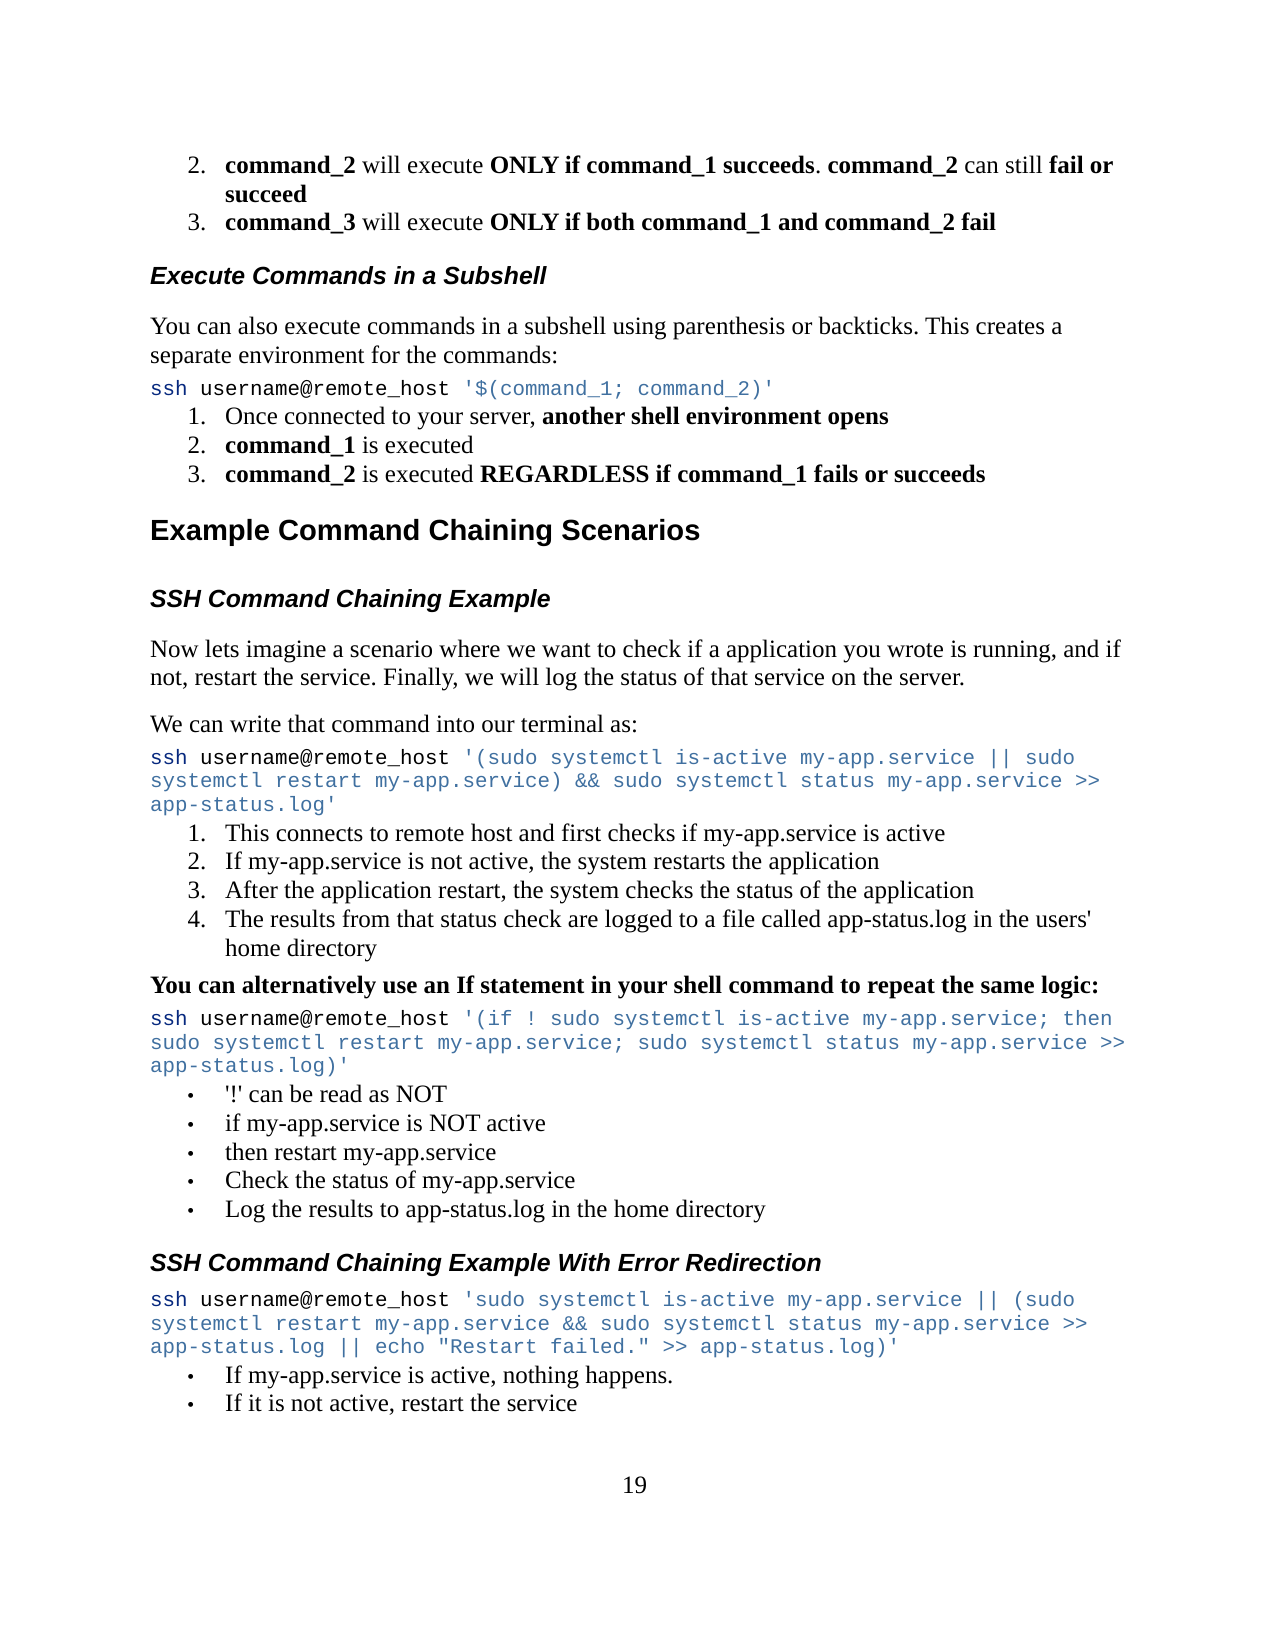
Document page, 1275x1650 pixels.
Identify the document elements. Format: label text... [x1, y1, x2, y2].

list The results from that status check are logged to a file called app-status.log in the users' home directory [187, 904, 1125, 961]
list After the application restart, the system checks the status of the application [187, 875, 1125, 904]
subtitle Example Command Chaining Scenarios [150, 513, 1125, 546]
subtitle SSH Command Chaining Example [150, 584, 1125, 612]
text ssh username@remote_host '(if ! sudo systemctl is-active my-app.service; then sudo systemctl restart my-app.service; sudo systemctl status my-app.service >> app-status.log)' [150, 1008, 1125, 1079]
list '!' can be read as NOT [187, 1079, 1125, 1108]
list Once connected to your server, another shell environment opens [187, 401, 1125, 430]
list If my-app.service is active, nothing happens. [187, 1360, 1125, 1388]
text You can alternatively use an If statement in your shell command to repeat the same logic: [150, 970, 1125, 999]
list Check the status of my-app.service [187, 1165, 1125, 1194]
text ssh username@remote_host '$(command_1; command_2)' [150, 378, 1125, 401]
list Log the results to app-status.log in the home directory [187, 1194, 1125, 1223]
text Now lets imagine a scenario where we want to check if a application you wrote is running, and if not, restart the service. Finally, we will log the status of that service on the server. [150, 634, 1125, 691]
text ssh username@remote_host 'sudo systemctl is-active my-app.service || (sudo systemctl restart my-app.service && sudo systemctl status my-app.service >> app-status.log || echo "Restart failed." >> app-status.log)' [150, 1289, 1125, 1360]
list command_2 will execute ONLY if command_1 succeeds. command_2 can still fail or succeed [187, 150, 1125, 207]
list This connects to remote host and first checks if my-app.service is active [187, 818, 1125, 846]
list command_2 is executed REGARDLESS if command_1 fails or succeeds [187, 459, 1125, 488]
text ssh username@remote_host '(sudo systemctl is-active my-app.service || sudo systemctl restart my-app.service) && sudo systemctl status my-app.service >> app-status.log' [150, 747, 1125, 818]
list command_1 is executed [187, 430, 1125, 459]
list if my-app.service is NOT active [187, 1108, 1125, 1137]
subtitle Execute Commands in a Subshell [150, 261, 1125, 290]
list then restart my-app.service [187, 1137, 1125, 1165]
list command_3 will execute ONLY if both command_1 and command_2 fail [187, 207, 1125, 236]
list If it is not active, restart the service [187, 1388, 1125, 1417]
text We can write that command into our terminal as: [150, 709, 1125, 738]
text You can also execute commands in a subshell using parenthesis or backticks. This creates a separate environment for the commands: [150, 311, 1125, 369]
list If my-app.service is not active, the system restarts the application [187, 846, 1125, 875]
subtitle SSH Command Chaining Example With Error Redirection [150, 1248, 1125, 1276]
